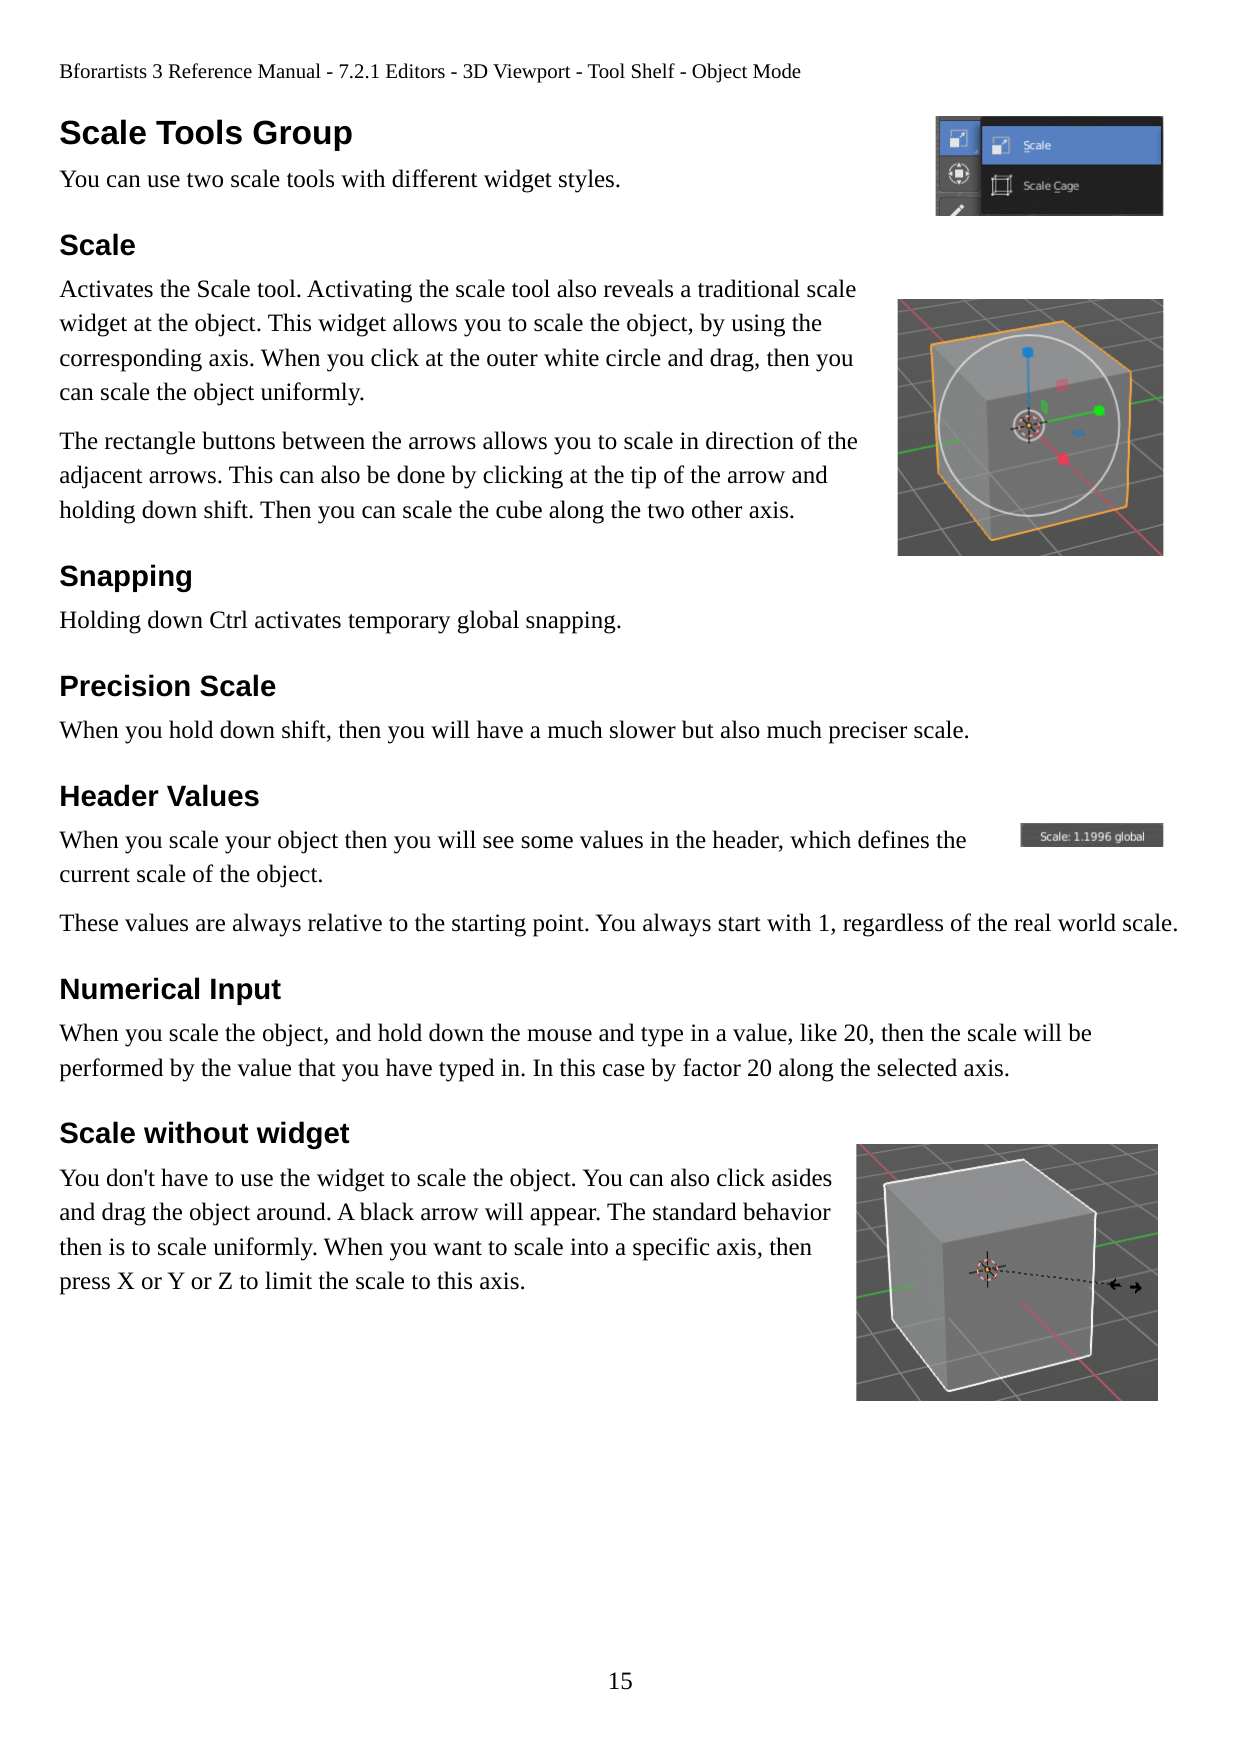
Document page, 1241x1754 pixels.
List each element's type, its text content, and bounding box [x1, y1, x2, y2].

subtitle Scale Tools Group [59, 113, 1181, 151]
picture [897, 299, 1164, 556]
text You can use two scale tools with different widget styles. [59, 164, 935, 192]
text When you hold down shift, then you will have a much slower but also much preciser scale. [59, 715, 1181, 744]
subtitle Header Values [59, 778, 1181, 812]
picture [856, 1144, 1158, 1401]
text The rectangle buttons between the arrows allows you to scale in direction of the adjacent arrows. This can also be done by clicking at the tip of the arrow and holding down shift. Then you can scale the cube along the two other axis. [59, 426, 897, 524]
text Holding down Ctrl activates temporary global snapping. [59, 605, 1181, 634]
subtitle Scale without widget [59, 1116, 1181, 1150]
text Activates the Scale tool. Activating the scale tool also reveals a traditional scale widget at the object. This widget allows you to scale the object, by using the corresponding axis. When you click at the outer white circle and drag, then you can scale the object uniformly. [59, 274, 1181, 406]
subtitle Numerical Input [59, 972, 1181, 1006]
text When you scale your object then you will see some values in the header, which defines the current scale of the object. [59, 825, 1181, 888]
text These values are always relative to the starting point. You always start with 1, regardless of the real world scale. [59, 908, 1181, 937]
picture [935, 116, 1164, 216]
picture [1020, 823, 1164, 847]
text You don't have to use the widget to scale the object. You can also click asides and drag the object around. A black arrow will appear. The standard behavior then is to scale uniformly. When you want to scale into a specific axis, then press X or Y or Z to limit the scale to this axis. [59, 1163, 856, 1295]
subtitle Precision Scale [59, 669, 1181, 702]
text When you scale the object, and hold down the mouse and type in a value, like 20, then the scale will be performed by the value that you have typed in. In this case by factor 20 along the selected axis. [59, 1018, 1181, 1081]
subtitle Scale [59, 227, 1181, 261]
subtitle Snapping [59, 559, 1181, 592]
